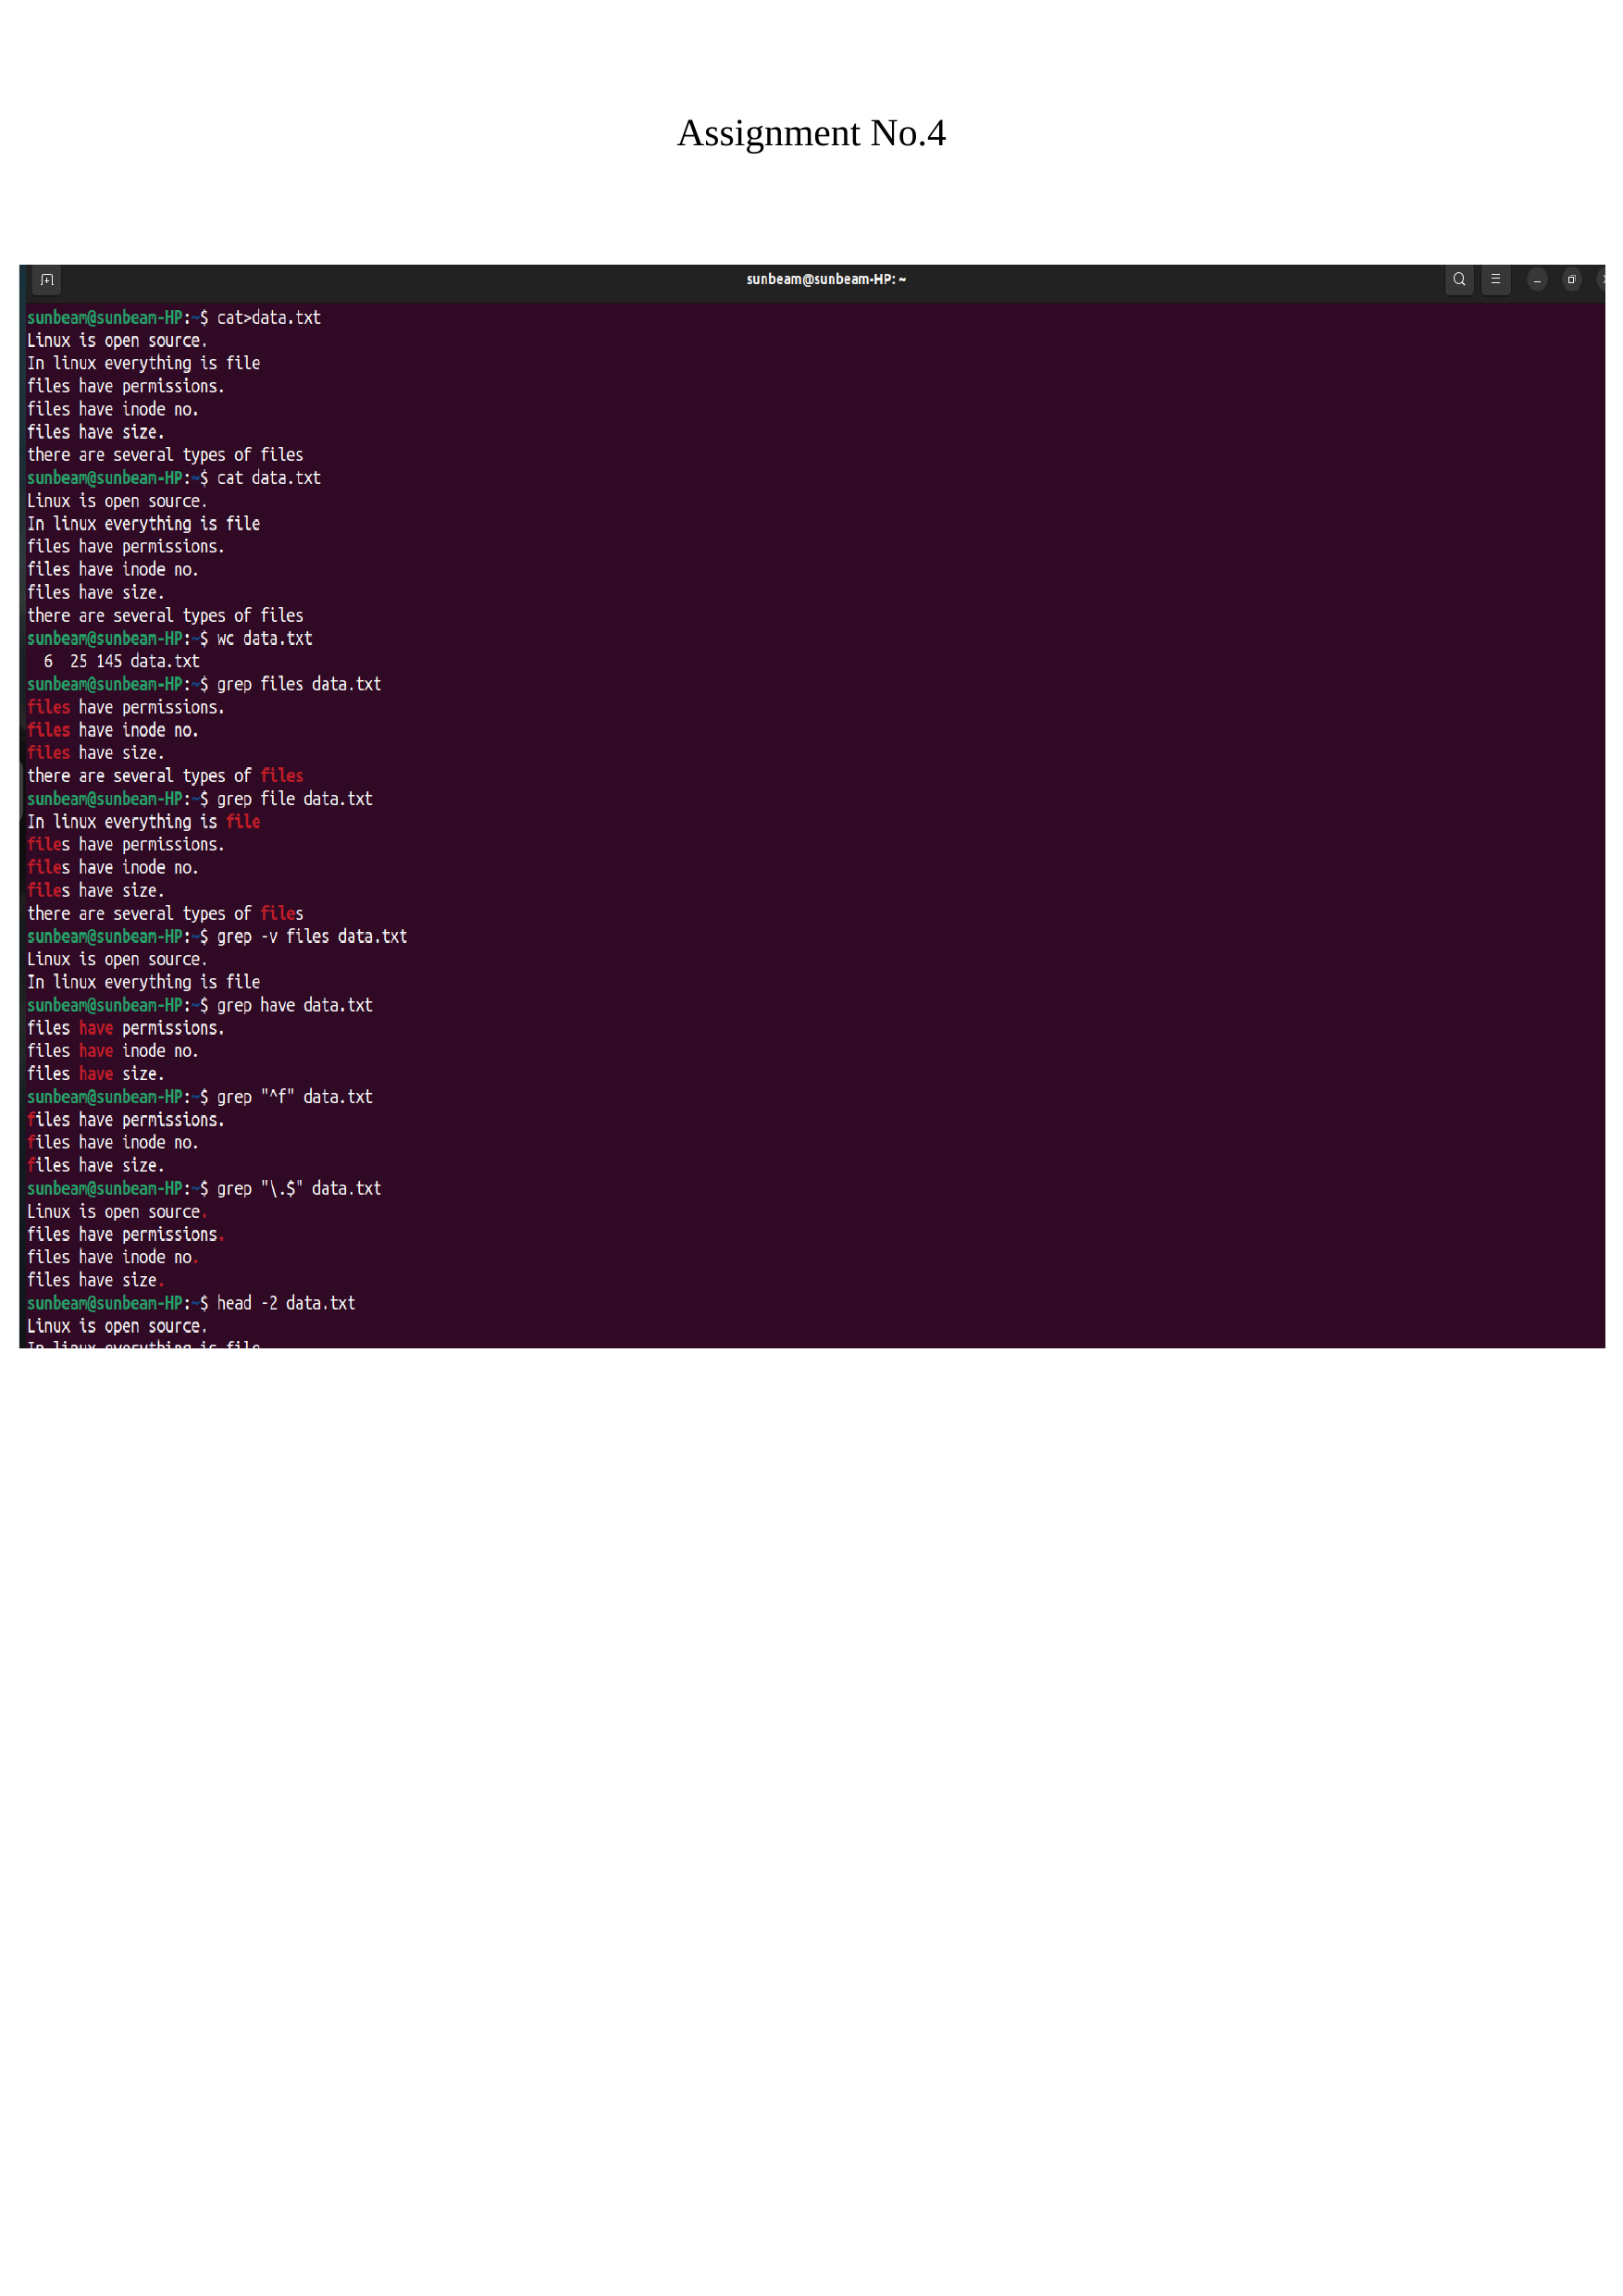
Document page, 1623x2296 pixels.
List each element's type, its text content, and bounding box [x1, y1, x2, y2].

picture [19, 265, 1605, 1348]
text Assignment No.4 [109, 109, 1514, 154]
